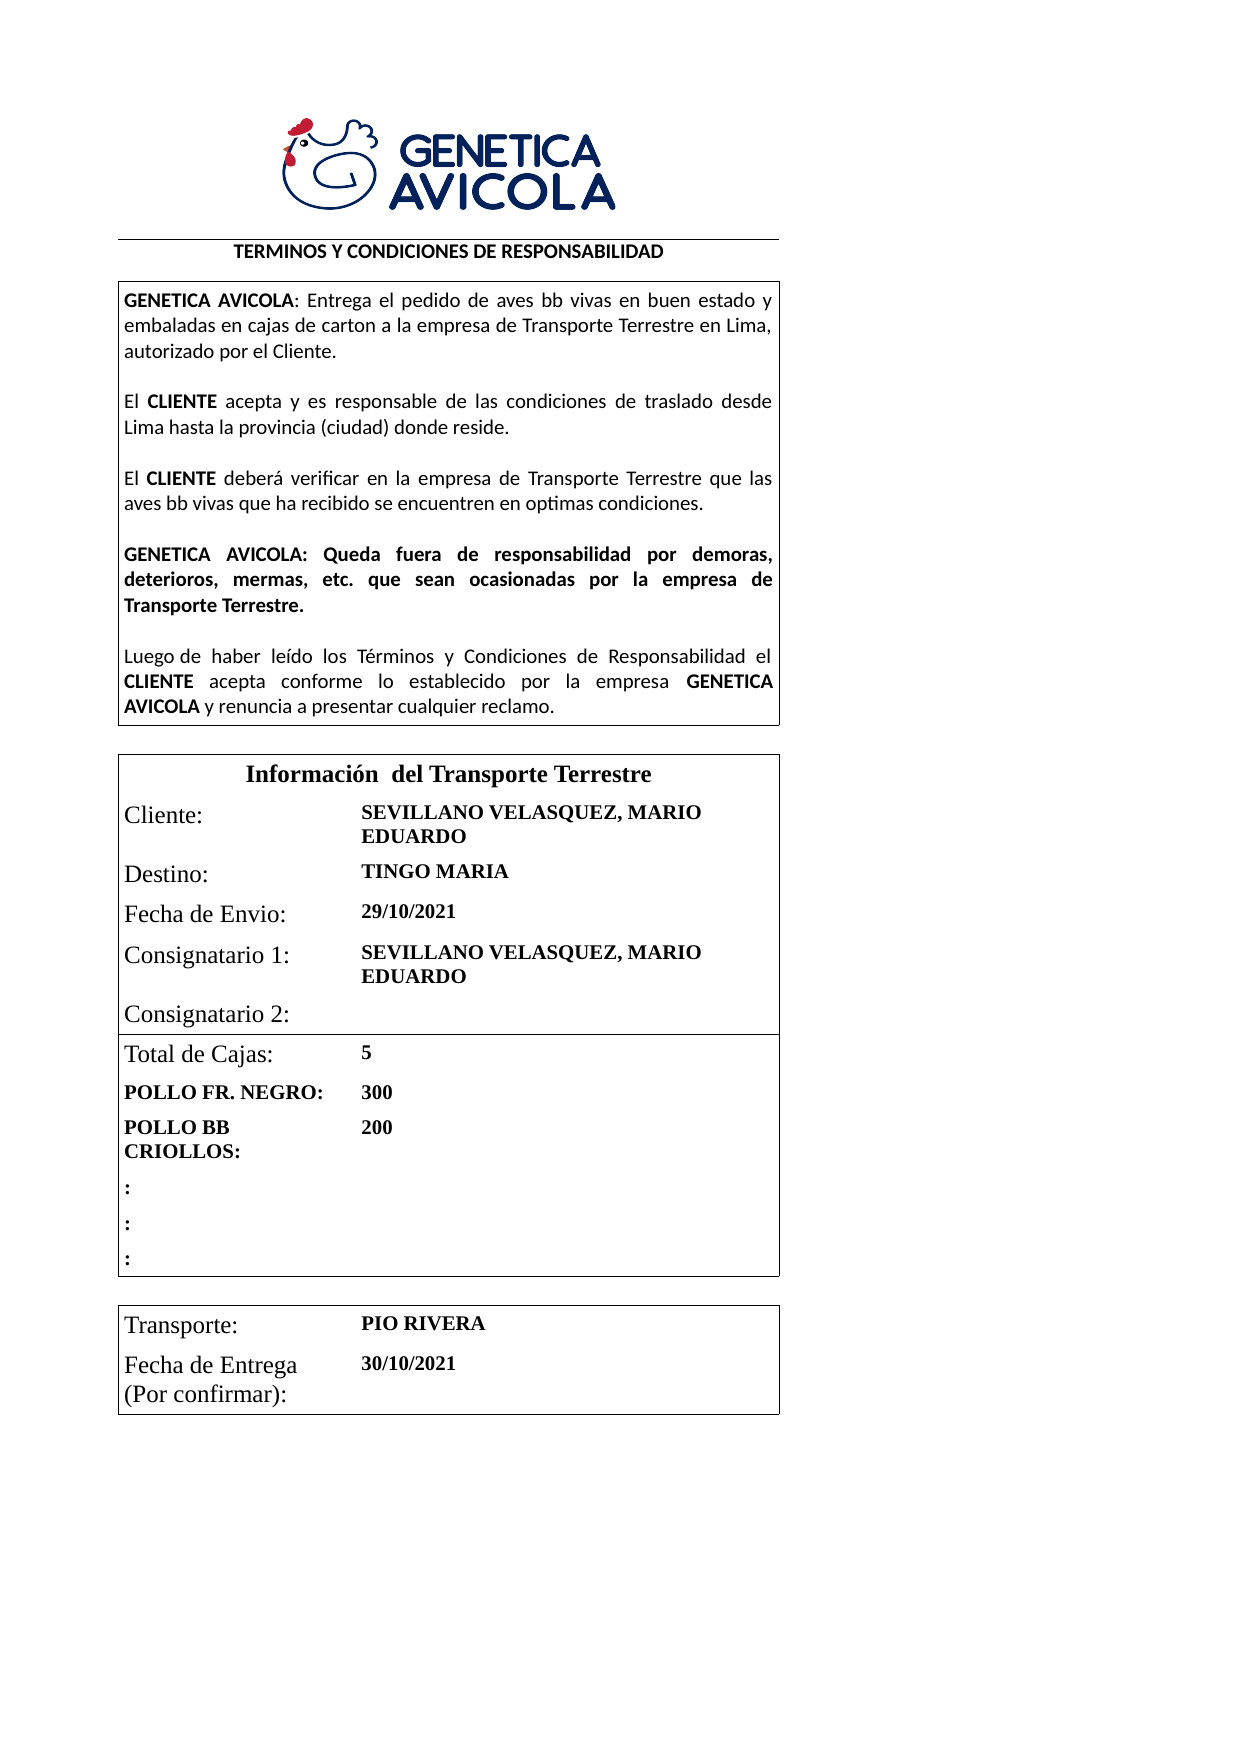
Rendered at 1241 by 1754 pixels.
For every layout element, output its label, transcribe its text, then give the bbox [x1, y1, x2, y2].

table_cell 29/10/2021 [356, 894, 779, 934]
table_cell Transporte: [119, 1306, 356, 1345]
table_cell Destino: [119, 854, 356, 894]
table_cell : [119, 1205, 356, 1240]
table_cell Consignatario 1: [119, 934, 356, 993]
table_cell Cliente: [119, 794, 356, 853]
table_cell : [119, 1240, 356, 1276]
table_header TERMINOS Y CONDICIONES DE RESPONSABILIDAD [118, 240, 779, 281]
table_cell GENETICA AVICOLA: Entrega el pedido de aves bb vivas en buen estado y embaladas en cajas de carton a la empresa de Transporte Terrestre en Lima, autorizado por el Cliente. El CLIENTE acepta y es responsable de las condiciones de traslado desde Lima hasta la provincia (ciudad) donde reside. El CLIENTE deberá verificar en la empresa de Transporte Terrestre que las aves bb vivas que ha recibido se encuentren en optimas condiciones. GENETICA AVICOLA: Queda fuera de responsabilidad por demoras, deterioros, mermas, etc. que sean ocasionadas por la empresa de Transporte Terrestre. Luego de haber leído los Términos y Condiciones de Responsabilidad el CLIENTE acepta conforme lo establecido por la empresa GENETICA AVICOLA y renuncia a presentar cualquier reclamo. [119, 282, 779, 725]
table_cell Fecha de Entrega (Por confirmar): [119, 1345, 356, 1414]
table_cell TINGO MARIA [356, 854, 779, 894]
table_cell [118, 1277, 356, 1304]
table_cell [356, 994, 779, 1034]
table_cell Consignatario 2: [119, 994, 356, 1034]
table_cell [356, 1240, 779, 1276]
table_cell : [119, 1169, 356, 1205]
picture [282, 118, 616, 210]
table_cell [356, 1205, 779, 1240]
table_cell Total de Cajas: [119, 1035, 356, 1074]
table_cell 5 [356, 1035, 779, 1074]
table_header Información del Transporte Terrestre [119, 755, 779, 794]
table_cell PIO RIVERA [356, 1306, 779, 1345]
table_cell Fecha de Envio: [119, 894, 356, 934]
table_cell 200 [356, 1110, 779, 1169]
table_cell POLLO BB CRIOLLOS: [119, 1110, 356, 1169]
table_cell [356, 1277, 779, 1304]
table_cell POLLO FR. NEGRO: [119, 1074, 356, 1109]
table_cell [356, 1169, 779, 1205]
table_cell 30/10/2021 [356, 1345, 779, 1414]
table_cell 300 [356, 1074, 779, 1109]
table_cell SEVILLANO VELASQUEZ, MARIO EDUARDO [356, 934, 779, 993]
table_cell SEVILLANO VELASQUEZ, MARIO EDUARDO [356, 794, 779, 853]
